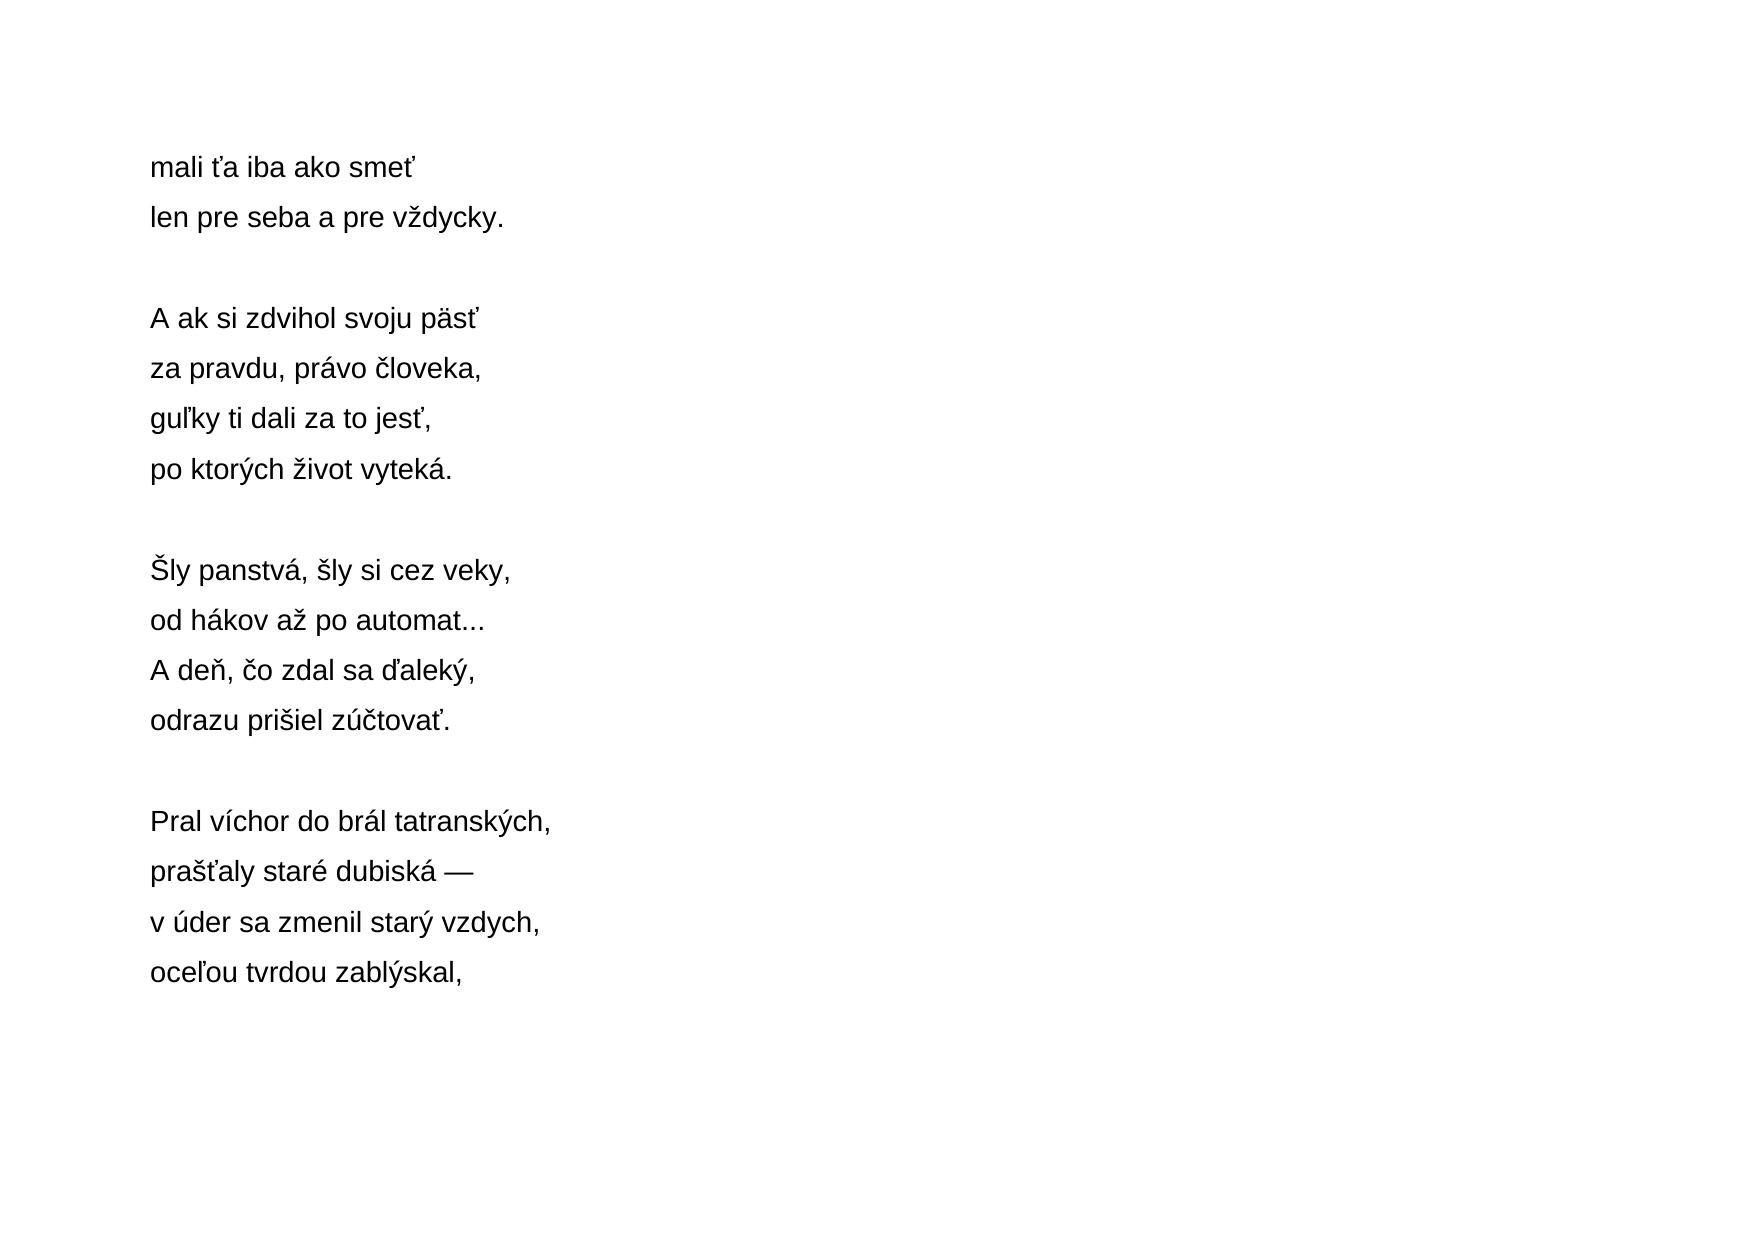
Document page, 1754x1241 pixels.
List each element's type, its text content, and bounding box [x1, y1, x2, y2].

text Pral víchor do brál tatranských, [150, 804, 1243, 838]
text A ak si zdvihol svoju päsť [150, 301, 1243, 334]
text po ktorých život vyteká. [150, 452, 1243, 485]
text len pre seba a pre vždycky. [150, 200, 1243, 234]
text od hákov až po automat... [150, 603, 1243, 636]
text prašťaly staré dubiská — [150, 854, 1243, 888]
text odrazu prišiel zúčtovať. [150, 703, 1243, 737]
text za pravdu, právo človeka, [150, 351, 1243, 385]
text oceľou tvrdou zablýskal, [150, 955, 1243, 988]
text guľky ti dali za to jesť, [150, 402, 1243, 435]
text mali ťa iba ako smeť [150, 150, 1243, 183]
text v úder sa zmenil starý vzdych, [150, 905, 1243, 938]
text A deň, čo zdal sa ďaleký, [150, 653, 1243, 687]
text Šly panstvá, šly si cez veky, [150, 552, 1243, 586]
